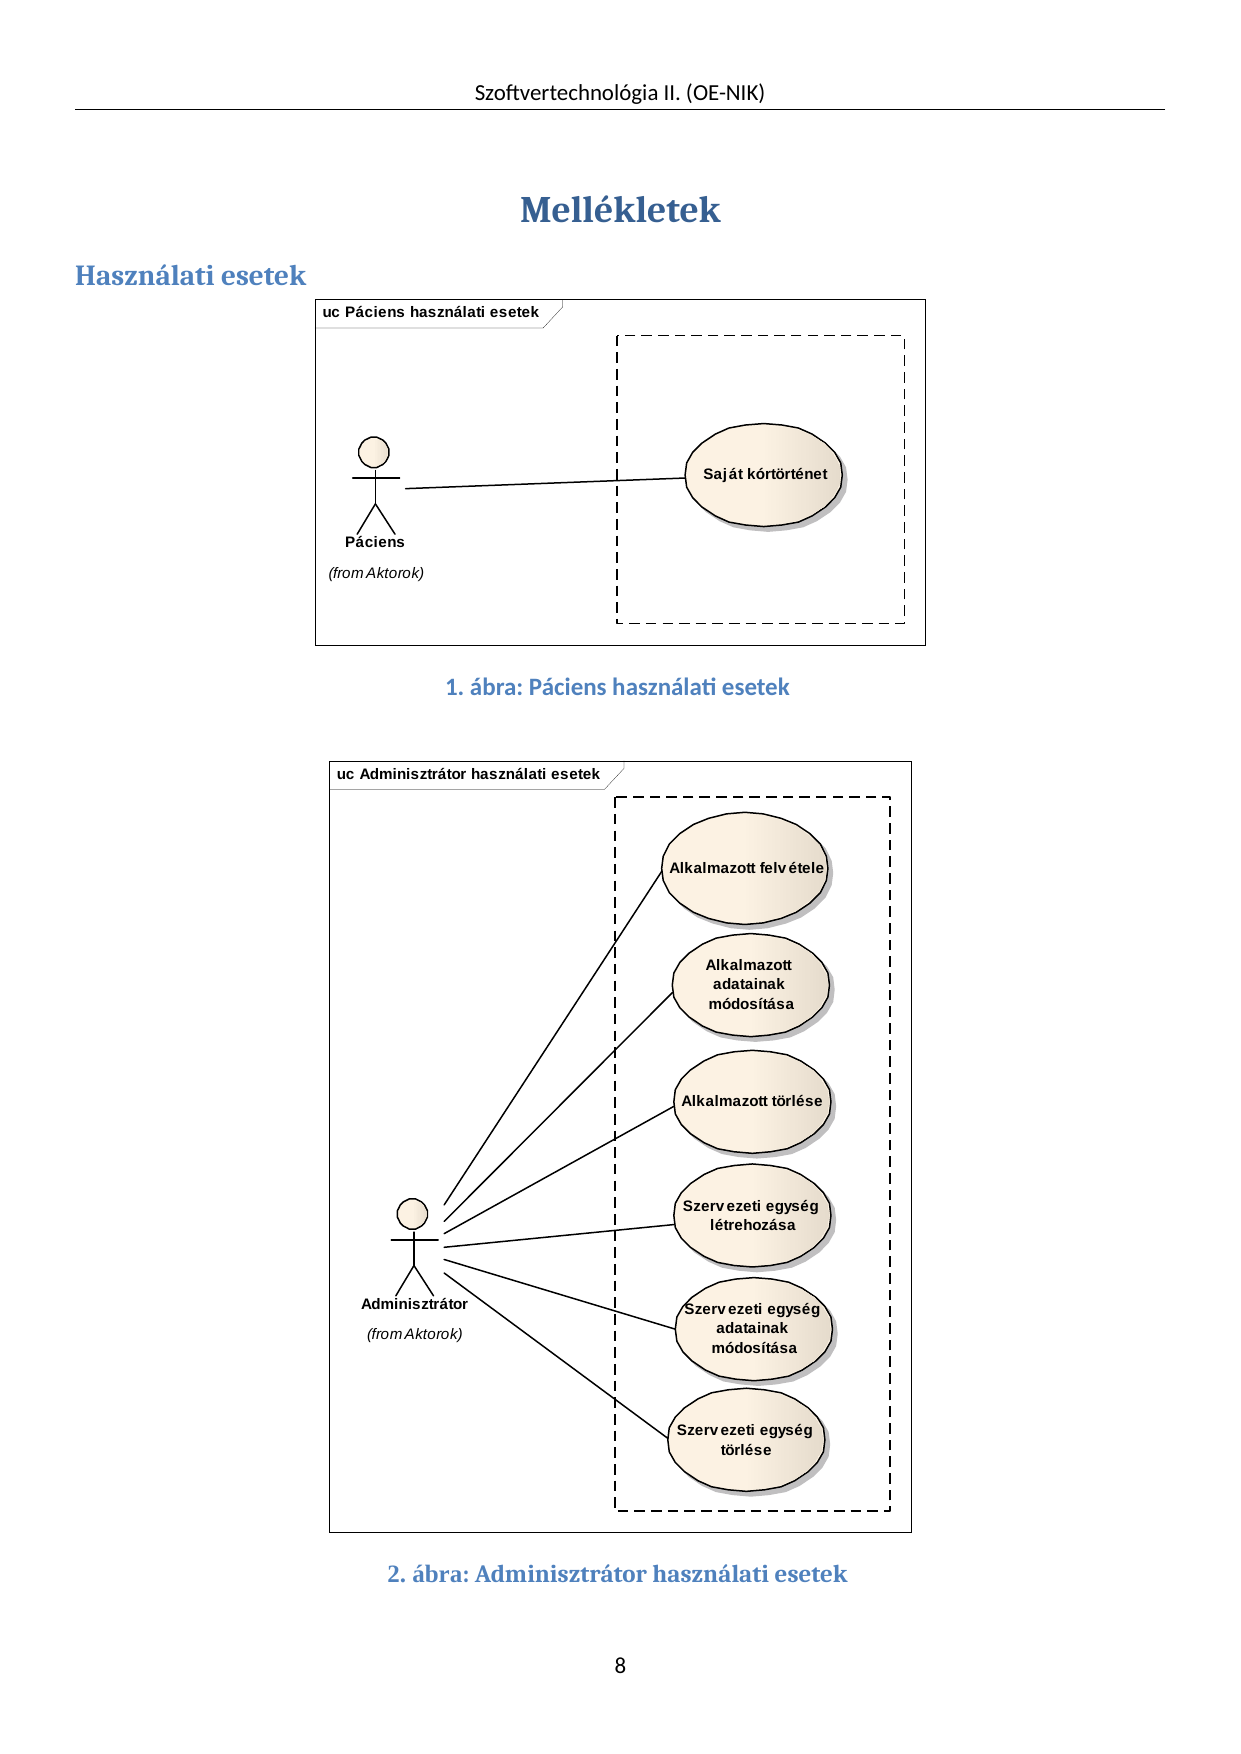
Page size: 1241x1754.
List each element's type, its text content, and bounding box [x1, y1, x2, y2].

subtitle Használati esetek [75, 259, 1165, 293]
subtitle Mellékletek [75, 189, 1165, 232]
subtitle 1. ábra: Páciens használati esetek [75, 671, 1165, 702]
subtitle 2. ábra: Adminisztrátor használati esetek [75, 1559, 1165, 1588]
